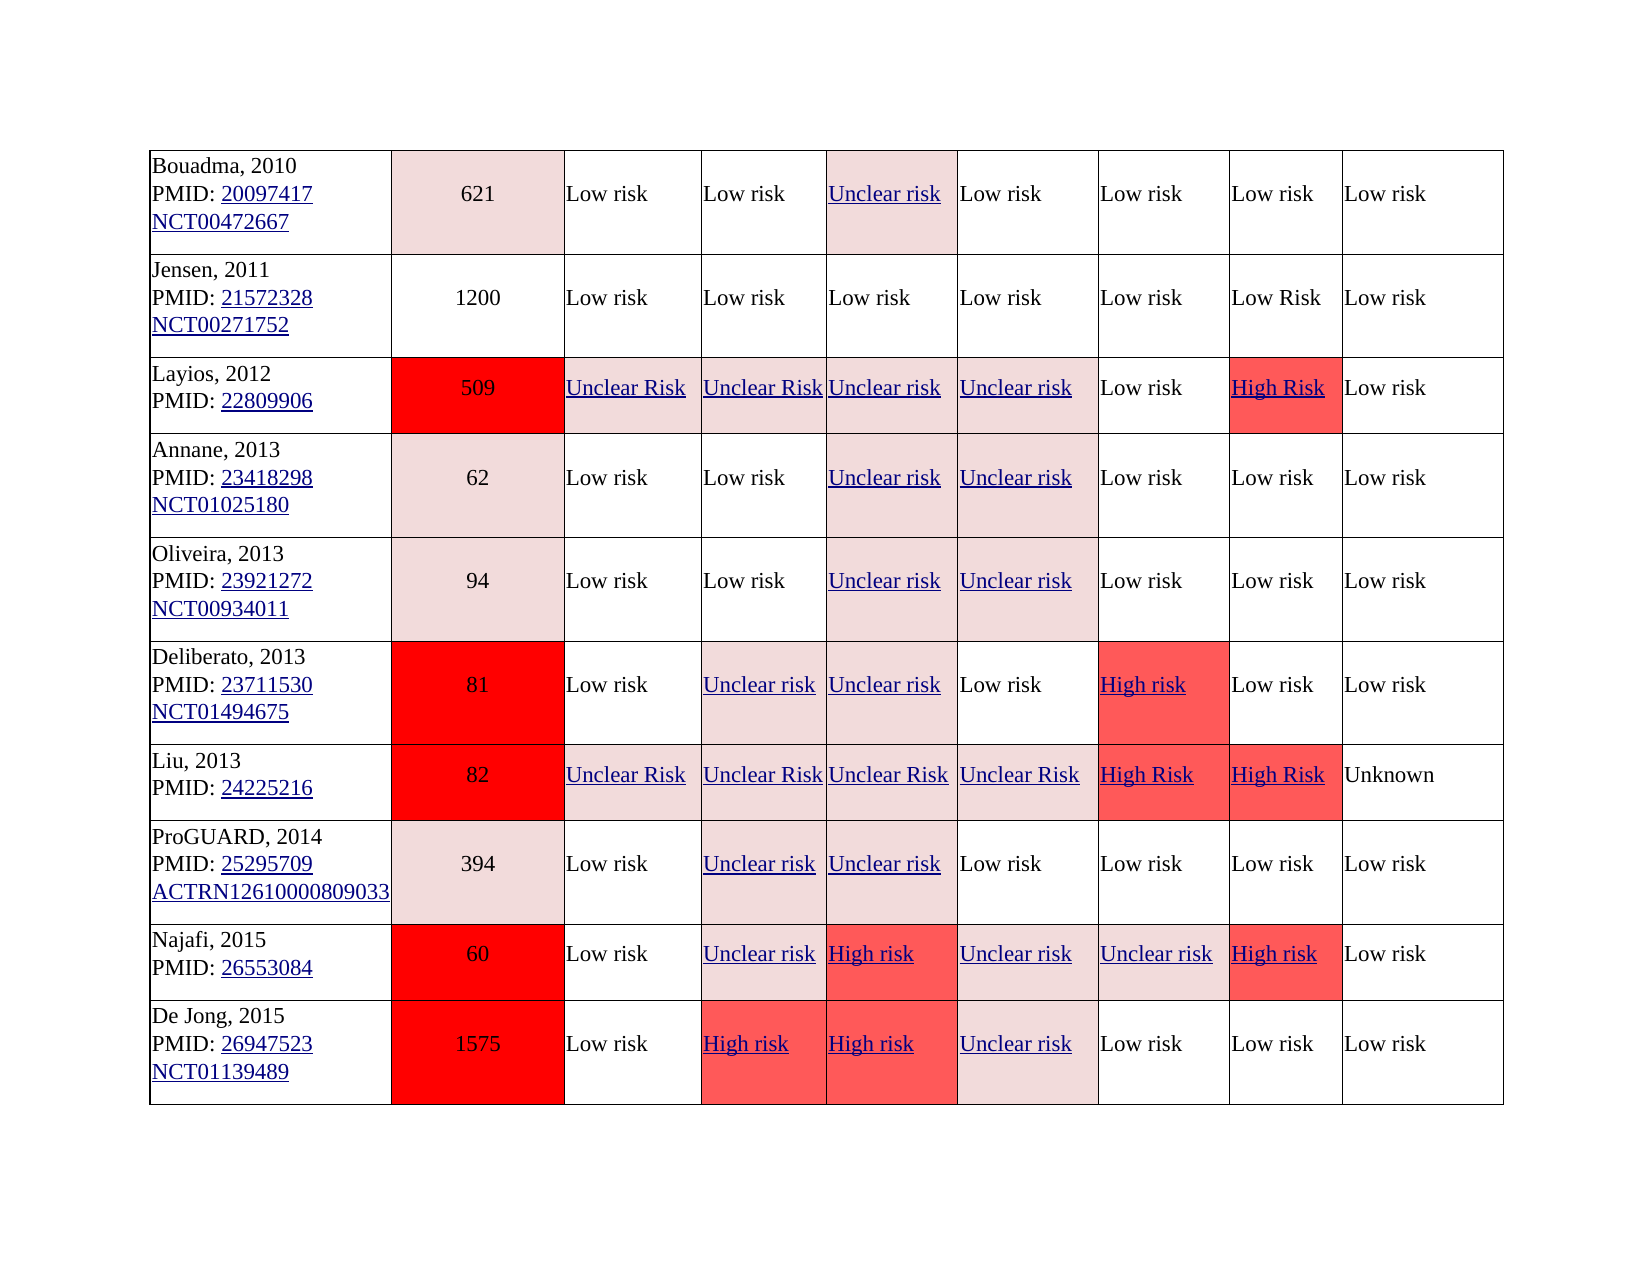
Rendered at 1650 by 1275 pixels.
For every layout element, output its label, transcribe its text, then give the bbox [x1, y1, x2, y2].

table_cell Low risk [1230, 642, 1342, 744]
table_cell 62 [392, 434, 564, 537]
table_cell Low risk [1099, 434, 1229, 537]
table_cell Unclear risk [702, 821, 826, 924]
table_cell Bouadma, 2010 PMID: 20097417 NCT00472667 [151, 151, 391, 254]
table_cell 509 [392, 358, 564, 433]
table_cell Unclear Risk [827, 745, 957, 820]
table_cell Low risk [1099, 538, 1229, 641]
table_cell Low risk [702, 434, 826, 537]
table_cell Oliveira, 2013 PMID: 23921272 NCT00934011 [151, 538, 391, 641]
table_cell High risk [1230, 925, 1342, 1000]
table_cell Low risk [958, 151, 1098, 254]
table_cell Low risk [1099, 1001, 1229, 1104]
table_cell Low risk [1099, 358, 1229, 433]
table_cell Unclear risk [827, 642, 957, 744]
table_cell Unclear Risk [565, 358, 701, 433]
table_cell Low risk [1343, 1001, 1503, 1104]
table_cell 621 [392, 151, 564, 254]
table_cell Unclear risk [958, 925, 1098, 1000]
table_cell 82 [392, 745, 564, 820]
table_cell Low risk [1099, 821, 1229, 924]
table_cell High risk [827, 925, 957, 1000]
table_cell Low risk [958, 642, 1098, 744]
table_cell Low risk [1343, 925, 1503, 1000]
table_cell 1200 [392, 255, 564, 357]
table_cell Low risk [1230, 1001, 1342, 1104]
table_cell Unclear risk [958, 358, 1098, 433]
table_cell Unclear risk [827, 358, 957, 433]
table_cell High Risk [1230, 358, 1342, 433]
table_cell Low risk [702, 255, 826, 357]
table_cell Low risk [702, 538, 826, 641]
table_cell Low risk [702, 151, 826, 254]
table_cell High risk [827, 1001, 957, 1104]
table_cell Low risk [565, 434, 701, 537]
table_cell Low risk [565, 1001, 701, 1104]
table_cell Unclear risk [827, 434, 957, 537]
table_cell Low risk [827, 255, 957, 357]
table_cell Low risk [565, 255, 701, 357]
table_cell Low risk [958, 255, 1098, 357]
table_cell Low risk [565, 925, 701, 1000]
table_cell Low risk [565, 642, 701, 744]
table_cell 81 [392, 642, 564, 744]
table_cell Low risk [958, 821, 1098, 924]
table_cell 94 [392, 538, 564, 641]
table_cell Unclear risk [702, 642, 826, 744]
table_cell Deliberato, 2013 PMID: 23711530 NCT01494675 [151, 642, 391, 744]
table_cell Unclear Risk [565, 745, 701, 820]
table_cell Low risk [565, 151, 701, 254]
table_cell 394 [392, 821, 564, 924]
table_cell Low risk [1343, 358, 1503, 433]
table_cell Liu, 2013 PMID: 24225216 [151, 745, 391, 820]
table_cell Unclear Risk [958, 745, 1098, 820]
table_cell De Jong, 2015 PMID: 26947523 NCT01139489 [151, 1001, 391, 1104]
table_cell Najafi, 2015 PMID: 26553084 [151, 925, 391, 1000]
table_cell Low risk [1230, 434, 1342, 537]
table_cell 1575 [392, 1001, 564, 1104]
table_cell High Risk [1230, 745, 1342, 820]
table_cell Unclear risk [827, 821, 957, 924]
table_cell Low risk [1343, 434, 1503, 537]
table_cell Unclear risk [1099, 925, 1229, 1000]
table_cell Unclear risk [958, 1001, 1098, 1104]
table_cell Unclear risk [827, 151, 957, 254]
table_cell Unknown [1343, 745, 1503, 820]
table_cell Low risk [1230, 821, 1342, 924]
table_cell Unclear risk [827, 538, 957, 641]
table_cell High risk [702, 1001, 826, 1104]
table_cell Unclear risk [958, 538, 1098, 641]
table_cell Low Risk [1230, 255, 1342, 357]
table_cell Annane, 2013 PMID: 23418298 NCT01025180 [151, 434, 391, 537]
table_cell Low risk [565, 538, 701, 641]
table_cell Low risk [1099, 151, 1229, 254]
table_cell Unclear risk [958, 434, 1098, 537]
table_cell Low risk [1343, 255, 1503, 357]
table_cell Low risk [1343, 642, 1503, 744]
table_cell Low risk [565, 821, 701, 924]
table_cell 60 [392, 925, 564, 1000]
table_cell Jensen, 2011 PMID: 21572328 NCT00271752 [151, 255, 391, 357]
table_cell Unclear Risk [702, 358, 826, 433]
table_cell Unclear Risk [702, 745, 826, 820]
table_cell Low risk [1343, 821, 1503, 924]
table_cell High Risk [1099, 745, 1229, 820]
table_cell Low risk [1099, 255, 1229, 357]
table_cell Unclear risk [702, 925, 826, 1000]
table_cell Layios, 2012 PMID: 22809906 [151, 358, 391, 433]
table_cell Low risk [1230, 538, 1342, 641]
table_cell Low risk [1343, 151, 1503, 254]
table_cell ProGUARD, 2014 PMID: 25295709 ACTRN12610000809033 [151, 821, 391, 924]
table_cell Low risk [1343, 538, 1503, 641]
table_cell High risk [1099, 642, 1229, 744]
table_cell Low risk [1230, 151, 1342, 254]
